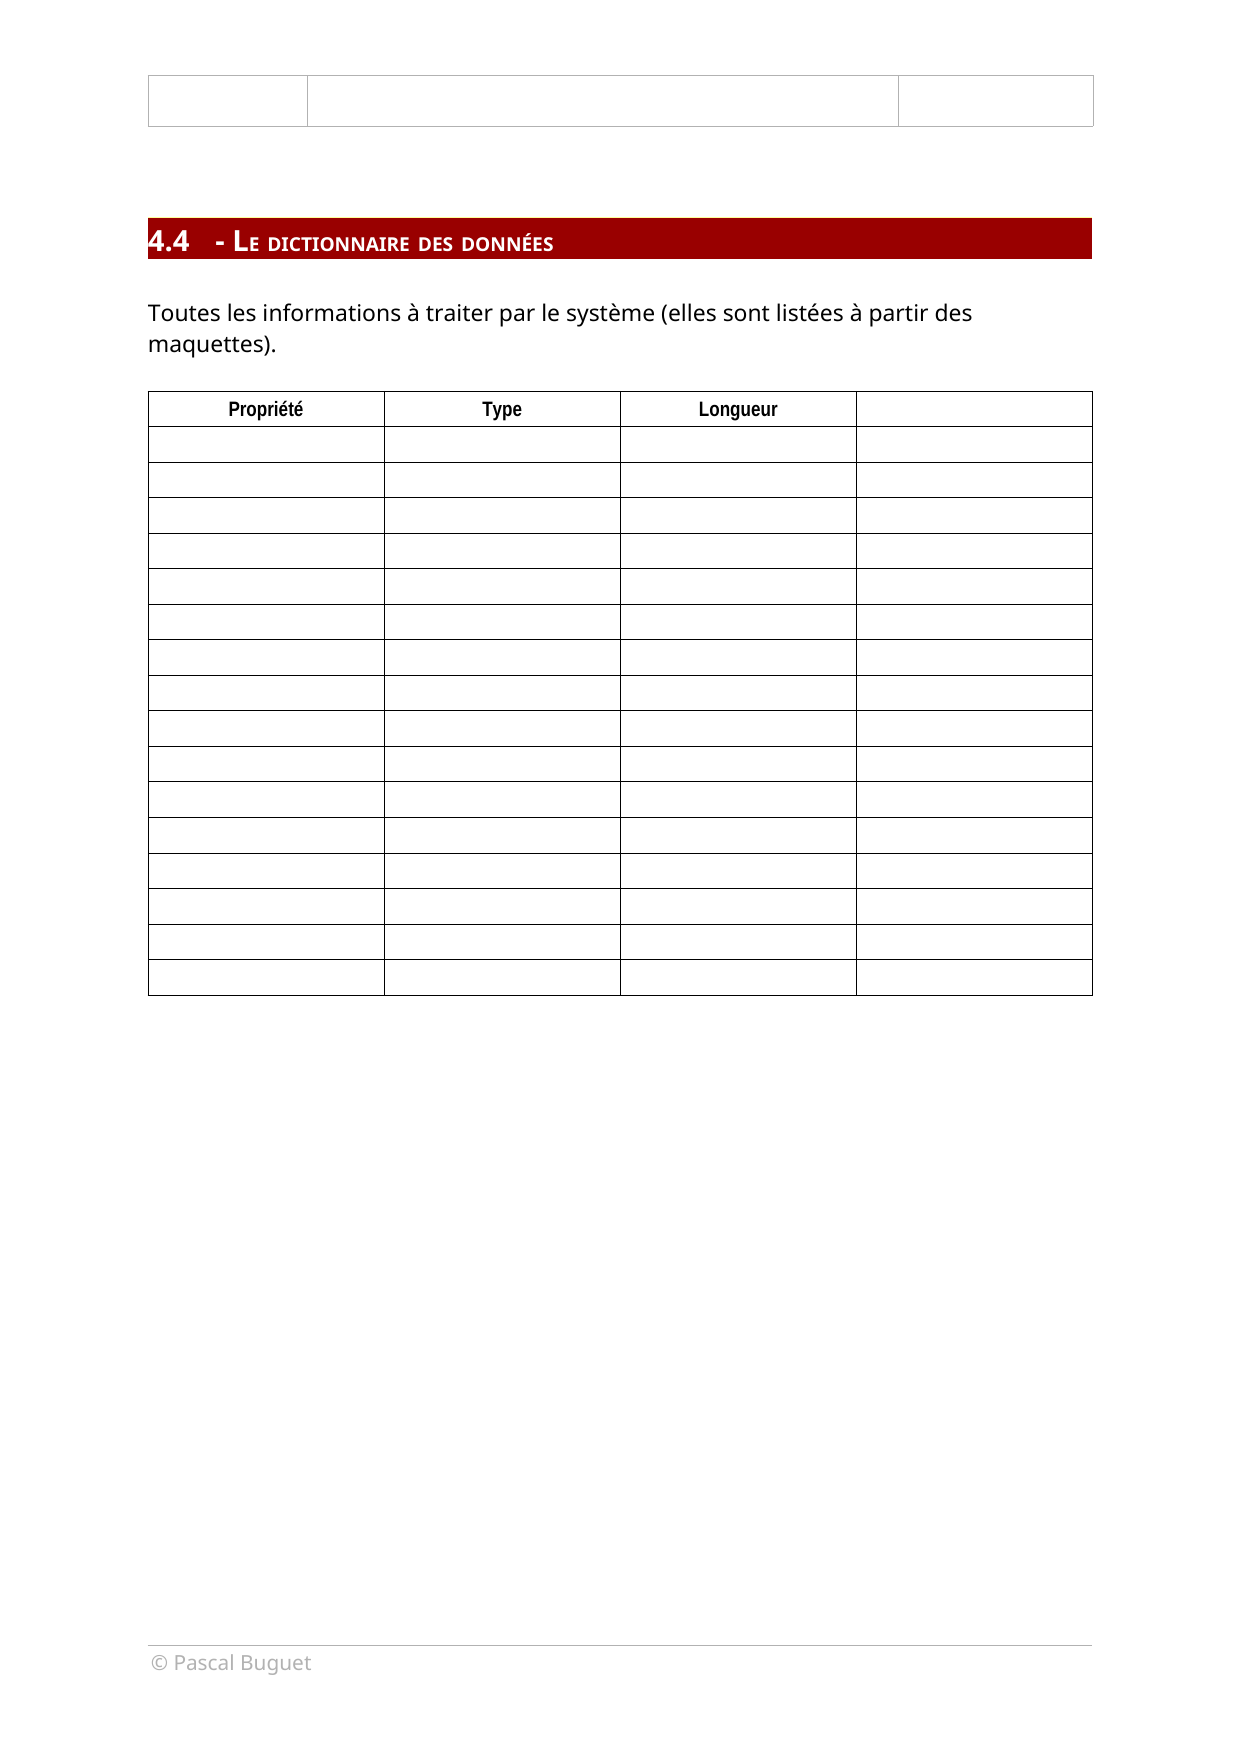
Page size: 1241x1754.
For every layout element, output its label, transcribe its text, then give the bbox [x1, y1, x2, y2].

table_cell [385, 925, 620, 959]
table_cell [621, 676, 856, 710]
table_cell [857, 818, 1092, 852]
table_cell [149, 889, 384, 923]
table_cell [621, 818, 856, 852]
table_cell [385, 711, 620, 746]
table_cell [385, 854, 620, 888]
table_cell [385, 747, 620, 781]
table_cell [857, 782, 1092, 817]
table_cell [385, 676, 620, 710]
table_cell [857, 640, 1092, 675]
table_cell [857, 747, 1092, 781]
table_cell [621, 534, 856, 568]
table_cell [385, 960, 620, 994]
table_cell [149, 605, 384, 639]
text Toutes les informations à traiter par le système (elles sont listées à partir des maquettes). [148, 297, 1092, 359]
table_cell [385, 605, 620, 639]
table_cell [149, 782, 384, 817]
table_cell [385, 569, 620, 604]
table_cell [621, 640, 856, 675]
table_cell [149, 463, 384, 497]
table_cell [621, 889, 856, 923]
table_header Longueur [621, 392, 856, 426]
table_cell [385, 427, 620, 462]
table_header [857, 392, 1092, 426]
table_cell [149, 711, 384, 746]
table_cell [149, 640, 384, 675]
table_cell [149, 854, 384, 888]
table_cell [385, 498, 620, 533]
subtitle - Le dictionnaire des données [148, 218, 1092, 259]
table_cell [385, 640, 620, 675]
table_cell [857, 960, 1092, 994]
table_cell [621, 925, 856, 959]
table_cell [857, 676, 1092, 710]
table_cell [149, 925, 384, 959]
table_cell [621, 960, 856, 994]
table_cell [385, 889, 620, 923]
table_cell [149, 569, 384, 604]
table_cell [857, 711, 1092, 746]
table_cell [857, 427, 1092, 462]
table_cell [149, 960, 384, 994]
table_cell [149, 818, 384, 852]
table_cell [621, 463, 856, 497]
table_cell [385, 818, 620, 852]
table_cell [149, 534, 384, 568]
table_cell [149, 676, 384, 710]
table_cell [621, 605, 856, 639]
table_header Type [385, 392, 620, 426]
table_cell [149, 498, 384, 533]
table_cell [385, 534, 620, 568]
table_cell [621, 569, 856, 604]
table_cell [621, 498, 856, 533]
table_cell [385, 782, 620, 817]
table_cell [621, 711, 856, 746]
table_cell [621, 747, 856, 781]
table_cell [149, 747, 384, 781]
table_cell [857, 498, 1092, 533]
table_cell [857, 534, 1092, 568]
table_cell [621, 854, 856, 888]
table_cell [857, 889, 1092, 923]
table_cell [857, 569, 1092, 604]
table_cell [857, 925, 1092, 959]
table_cell [149, 427, 384, 462]
table_cell [621, 427, 856, 462]
table_cell [621, 782, 856, 817]
table_cell [857, 854, 1092, 888]
table_cell [857, 463, 1092, 497]
table_header Propriété [149, 392, 384, 426]
table_cell [857, 605, 1092, 639]
table_cell [385, 463, 620, 497]
